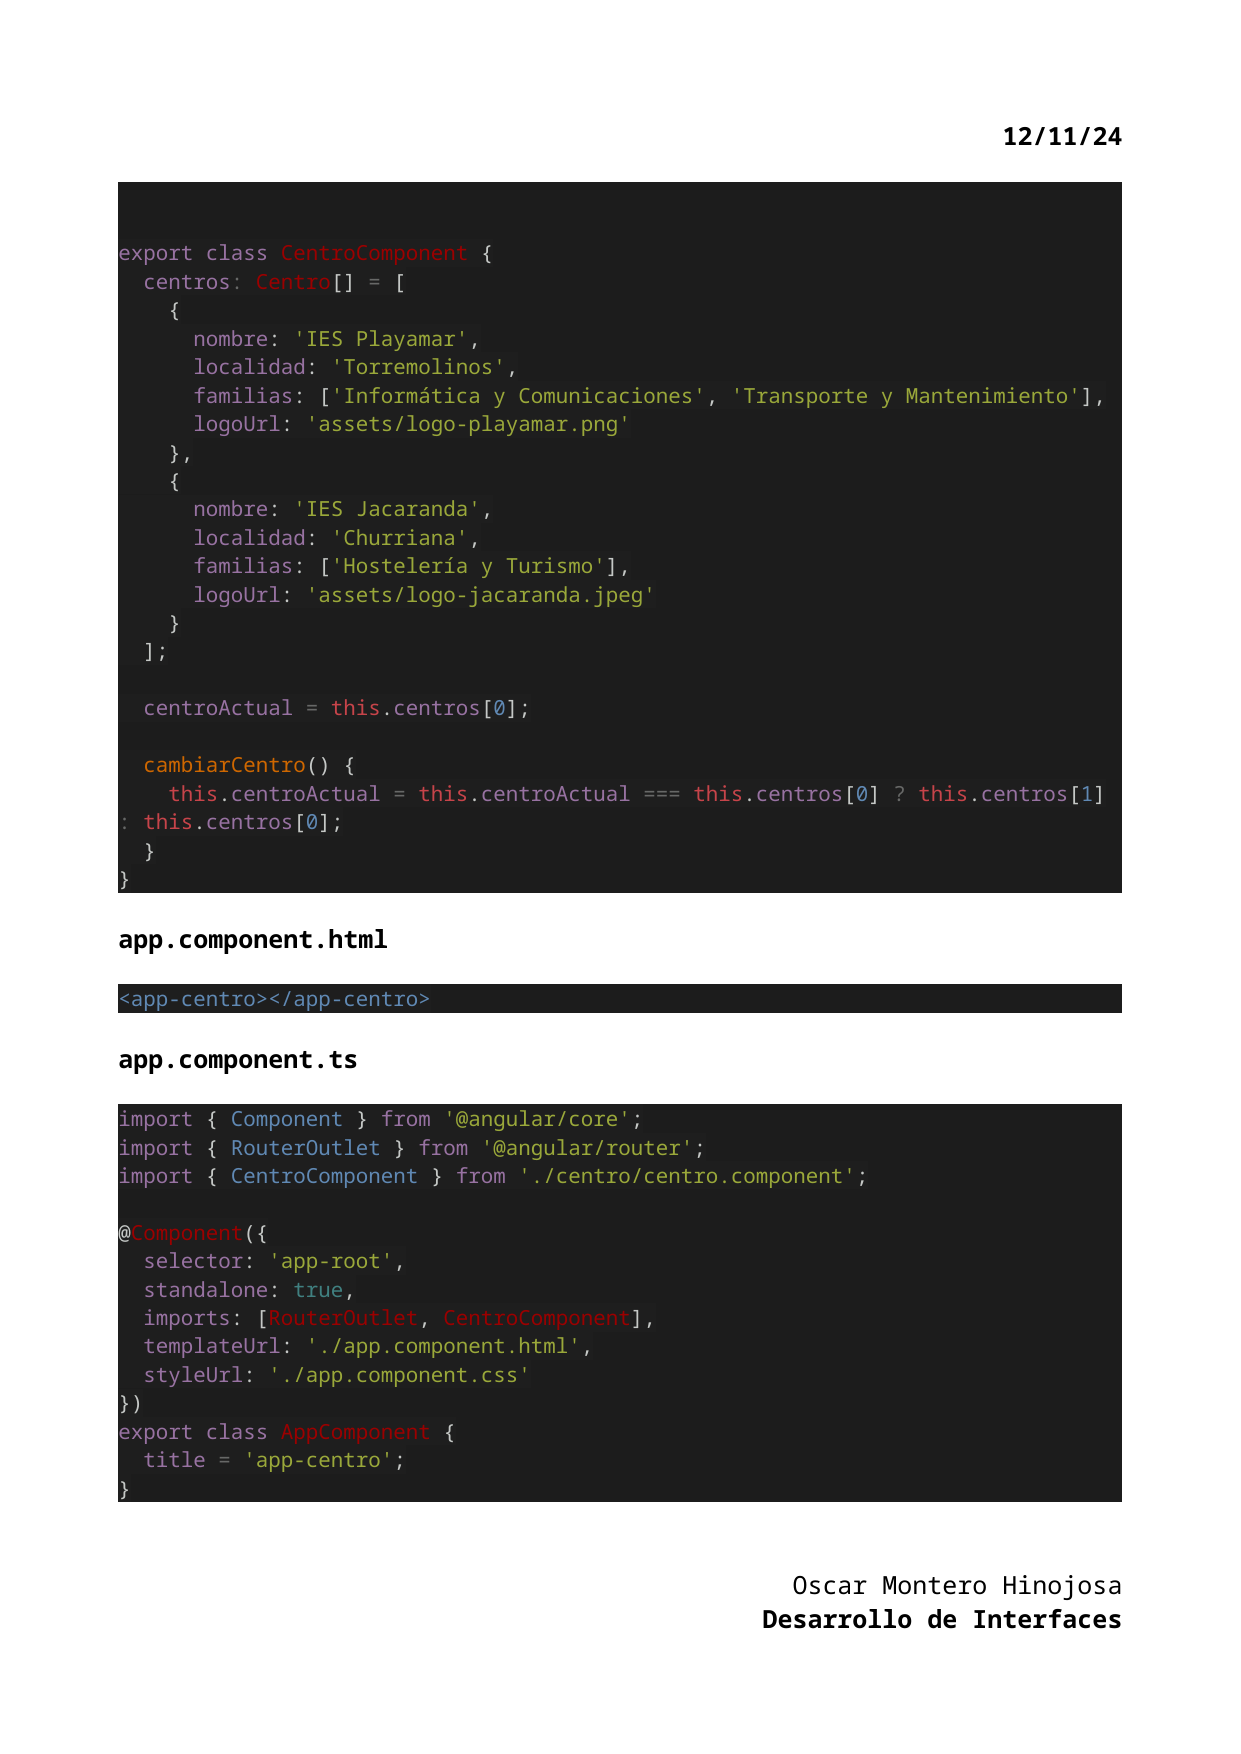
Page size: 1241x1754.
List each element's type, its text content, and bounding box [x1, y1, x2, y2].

text standalone: true, [118, 1275, 1122, 1303]
text templateUrl: './app.component.html', [118, 1332, 1122, 1360]
text styleUrl: './app.component.css' [118, 1360, 1122, 1388]
text logoUrl: 'assets/logo-playamar.png' [118, 409, 1122, 438]
text } [118, 1474, 1122, 1502]
text nombre: 'IES Jacaranda', [118, 494, 1122, 523]
text { [118, 466, 1122, 494]
text familias: ['Hostelería y Turismo'], [118, 551, 1122, 580]
text { [118, 295, 1122, 324]
text } [118, 864, 1122, 893]
text app.component.html [118, 921, 1122, 955]
text centros: Centro[] = [ [118, 267, 1122, 295]
text import { Component } from '@angular/core'; [118, 1104, 1122, 1133]
text localidad: 'Churriana', [118, 523, 1122, 551]
text import { RouterOutlet } from '@angular/router'; [118, 1133, 1122, 1161]
text export class AppComponent { [118, 1417, 1122, 1445]
text } [118, 836, 1122, 864]
text localidad: 'Torremolinos', [118, 352, 1122, 381]
text import { CentroComponent } from './centro/centro.component'; [118, 1161, 1122, 1189]
text title = 'app-centro'; [118, 1445, 1122, 1474]
text logoUrl: 'assets/logo-jacaranda.jpeg' [118, 580, 1122, 608]
text this.centroActual = this.centroActual === this.centros[0] ? this.centros[1] : this.centros[0]; [118, 779, 1122, 836]
text <app-centro></app-centro> [118, 984, 1122, 1013]
text familias: ['Informática y Comunicaciones', 'Transporte y Mantenimiento'], [118, 381, 1122, 409]
text } [118, 608, 1122, 637]
text }) [118, 1388, 1122, 1417]
text }, [118, 438, 1122, 466]
text imports: [RouterOutlet, CentroComponent], [118, 1303, 1122, 1332]
text ]; [118, 637, 1122, 665]
text nombre: 'IES Playamar', [118, 324, 1122, 352]
text app.component.ts [118, 1041, 1122, 1075]
text centroActual = this.centros[0]; [118, 693, 1122, 722]
text @Component({ [118, 1218, 1122, 1246]
text cambiarCentro() { [118, 750, 1122, 779]
text export class CentroComponent { [118, 238, 1122, 267]
text selector: 'app-root', [118, 1246, 1122, 1275]
